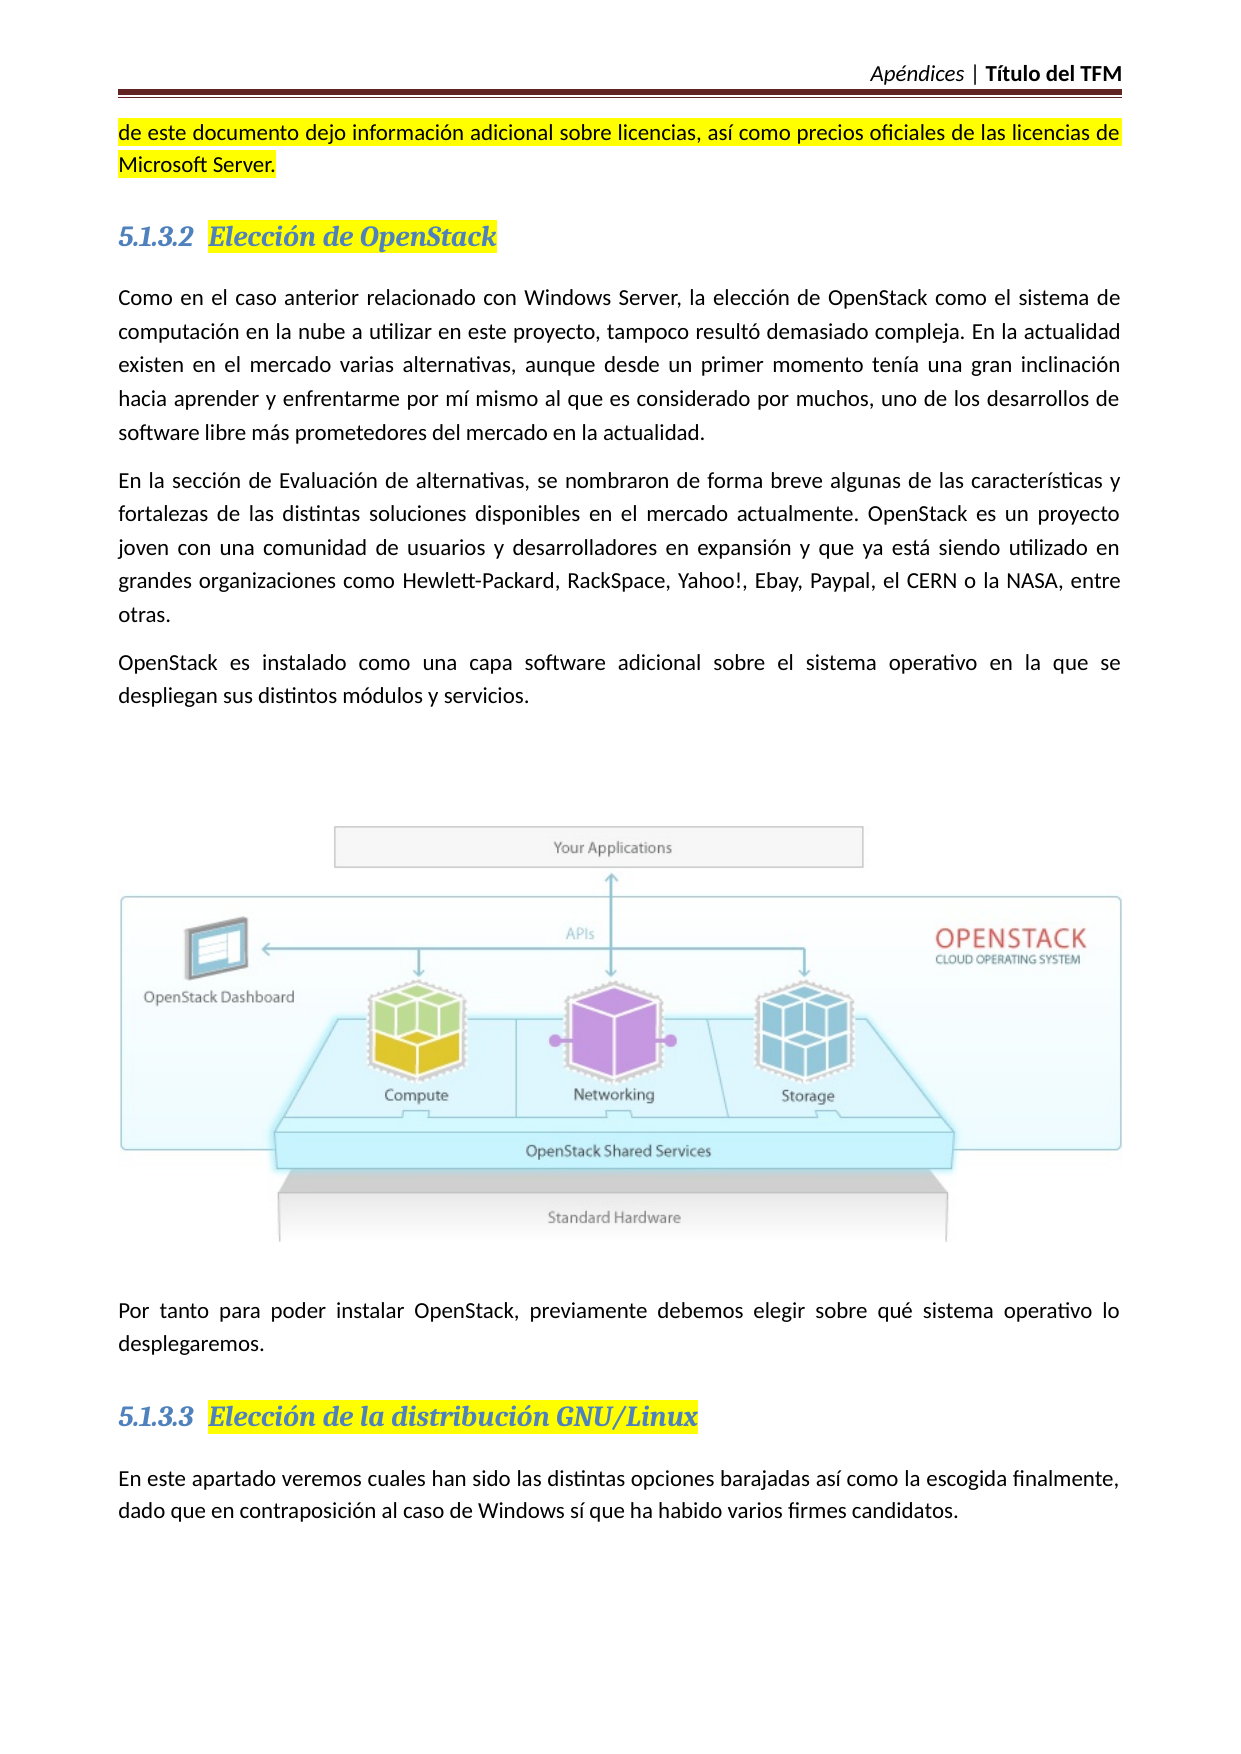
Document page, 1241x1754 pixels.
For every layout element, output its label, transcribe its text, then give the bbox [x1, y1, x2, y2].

text OpenStack es instalado como una capa software adicional sobre el sistema operativo en la que se despliegan sus distintos módulos y servicios. [118, 648, 1122, 710]
text Por tanto para poder instalar OpenStack, previamente debemos elegir sobre qué sistema operativo lo desplegaremos. [118, 1296, 1122, 1357]
picture [118, 826, 1123, 1242]
subtitle Elección de OpenStack [118, 220, 1122, 253]
subtitle Elección de la distribución GNU/Linux [118, 1400, 1122, 1434]
text En este apartado veremos cuales han sido las distintas opciones barajadas así como la escogida finalmente, dado que en contraposición al caso de Windows sí que ha habido varios firmes candidatos. [118, 1464, 1122, 1524]
text de este documento dejo información adicional sobre licencias, así como precios oficiales de las licencias de Microsoft Server. [118, 118, 1122, 178]
text En la sección de Evaluación de alternativas, se nombraron de forma breve algunas de las características y fortalezas de las distintas soluciones disponibles en el mercado actualmente. OpenStack es un proyecto joven con una comunidad de usuarios y desarrolladores en expansión y que ya está siendo utilizado en grandes organizaciones como Hewlett-Packard, RackSpace, Yahoo!, Ebay, Paypal, el CERN o la NASA, entre otras. [118, 466, 1122, 628]
text Como en el caso anterior relacionado con Windows Server, la elección de OpenStack como el sistema de computación en la nube a utilizar en este proyecto, tampoco resultó demasiado compleja. En la actualidad existen en el mercado varias alternativas, aunque desde un primer momento tenía una gran inclinación hacia aprender y enfrentarme por mí mismo al que es considerado por muchos, uno de los desarrollos de software libre más prometedores del mercado en la actualidad. [118, 283, 1122, 446]
